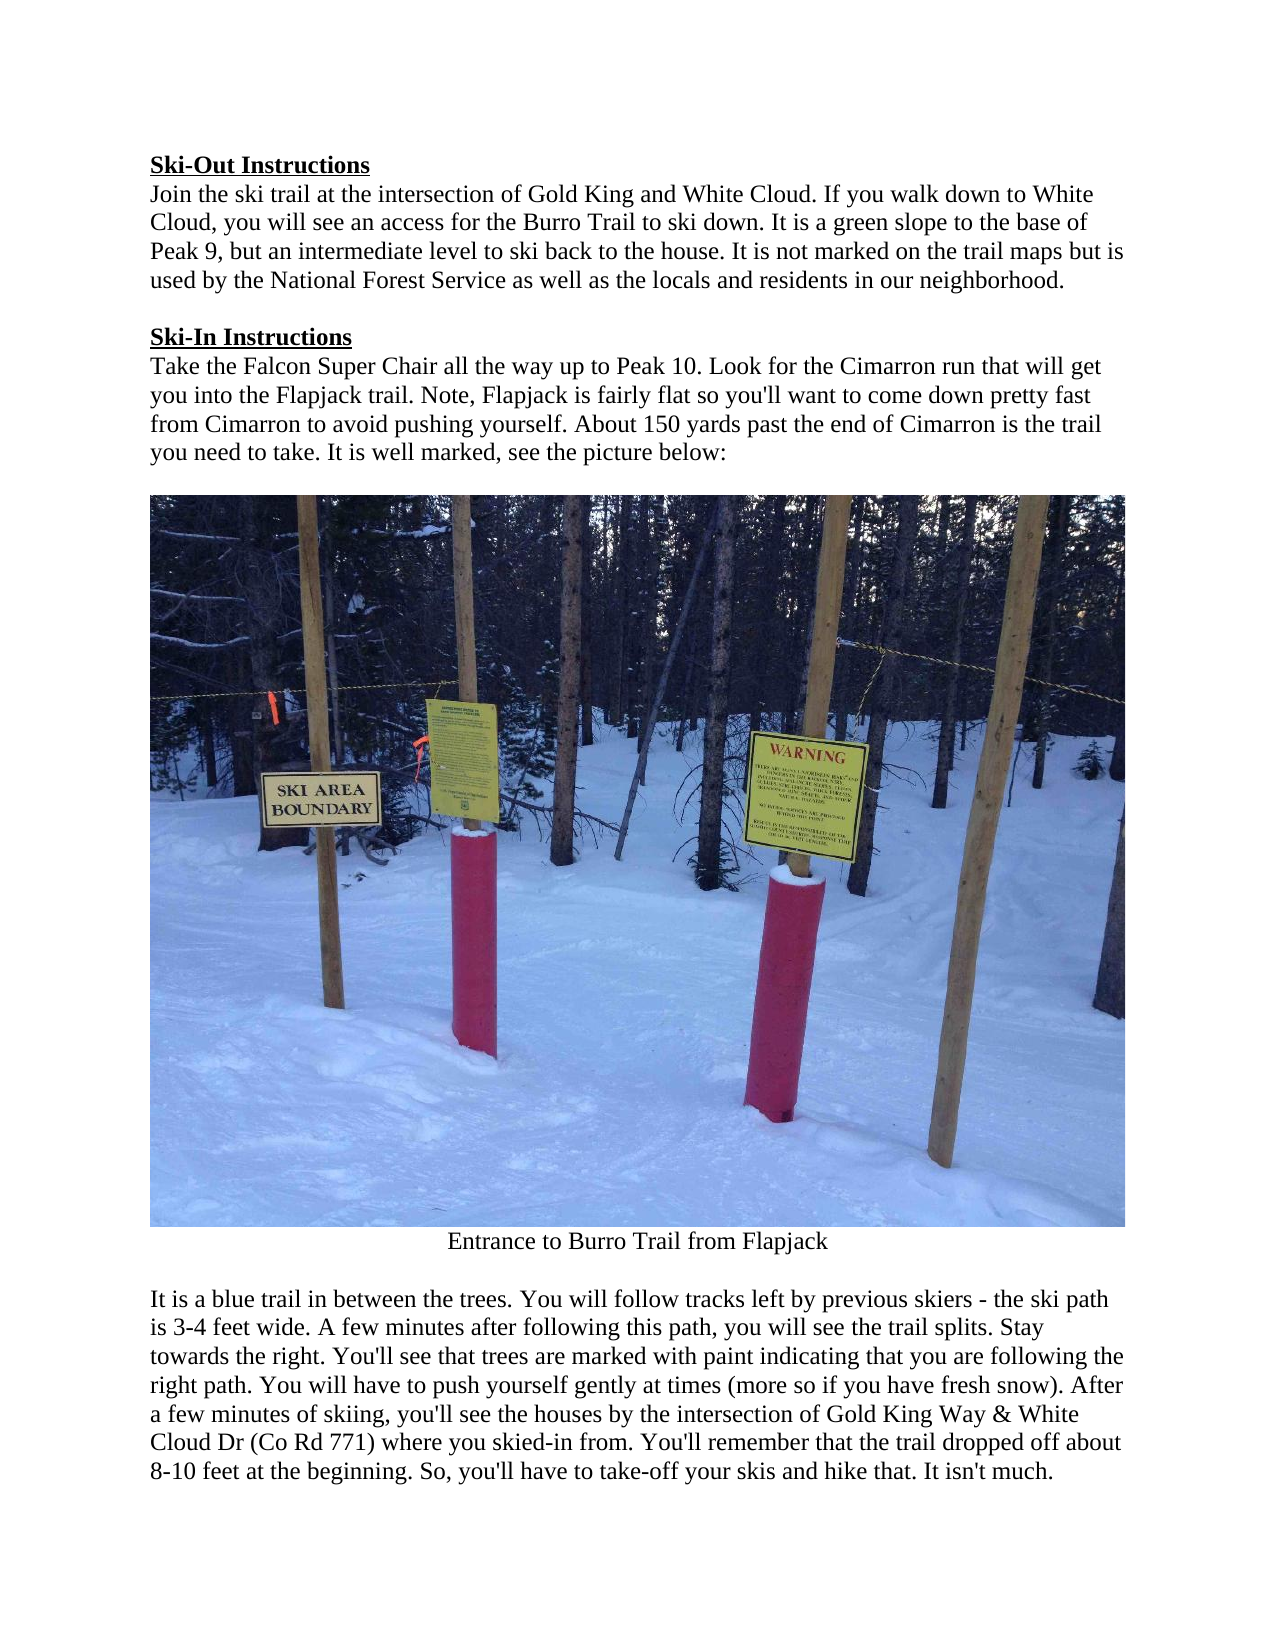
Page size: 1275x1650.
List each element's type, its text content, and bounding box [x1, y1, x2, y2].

text Take the Falcon Super Chair all the way up to Peak 10. Look for the Cimarron run that will get you into the Flapjack trail. Note, Flapjack is fairly flat so you'll want to come down pretty fast from Cimarron to avoid pushing yourself. About 150 yards past the end of Cimarron is the trail you need to take. It is well marked, see the picture below: [150, 351, 1125, 466]
text Ski-In Instructions [150, 322, 1125, 351]
text Join the ski trail at the intersection of Gold King and White Cloud. If you walk down to White Cloud, you will see an access for the Burro Trail to ski down. It is a green slope to the base of Peak 9, but an intermediate level to ski back to the house. It is not marked on the trail maps but is used by the National Forest Service as well as the locals and residents in our neighborhood. [150, 179, 1125, 294]
text Ski-Out Instructions [150, 150, 1125, 179]
text It is a blue trail in between the trees. You will follow tracks left by previous skiers - the ski path is 3-4 feet wide. A few minutes after following this path, you will see the trail splits. Stay towards the right. You'll see that trees are marked with paint indicating that you are following the right path. You will have to push yourself gently at times (more so if you have fresh snow). After a few minutes of skiing, you'll see the houses by the intersection of Gold King Way & White Cloud Dr (Co Rd 771) where you skied-in from. You'll remember that the trail dropped off about 8-10 feet at the beginning. So, you'll have to take-off your skis and hike that. It isn't much. [150, 1284, 1125, 1485]
text Entrance to Burro Trail from Flapjack [150, 1227, 1125, 1255]
